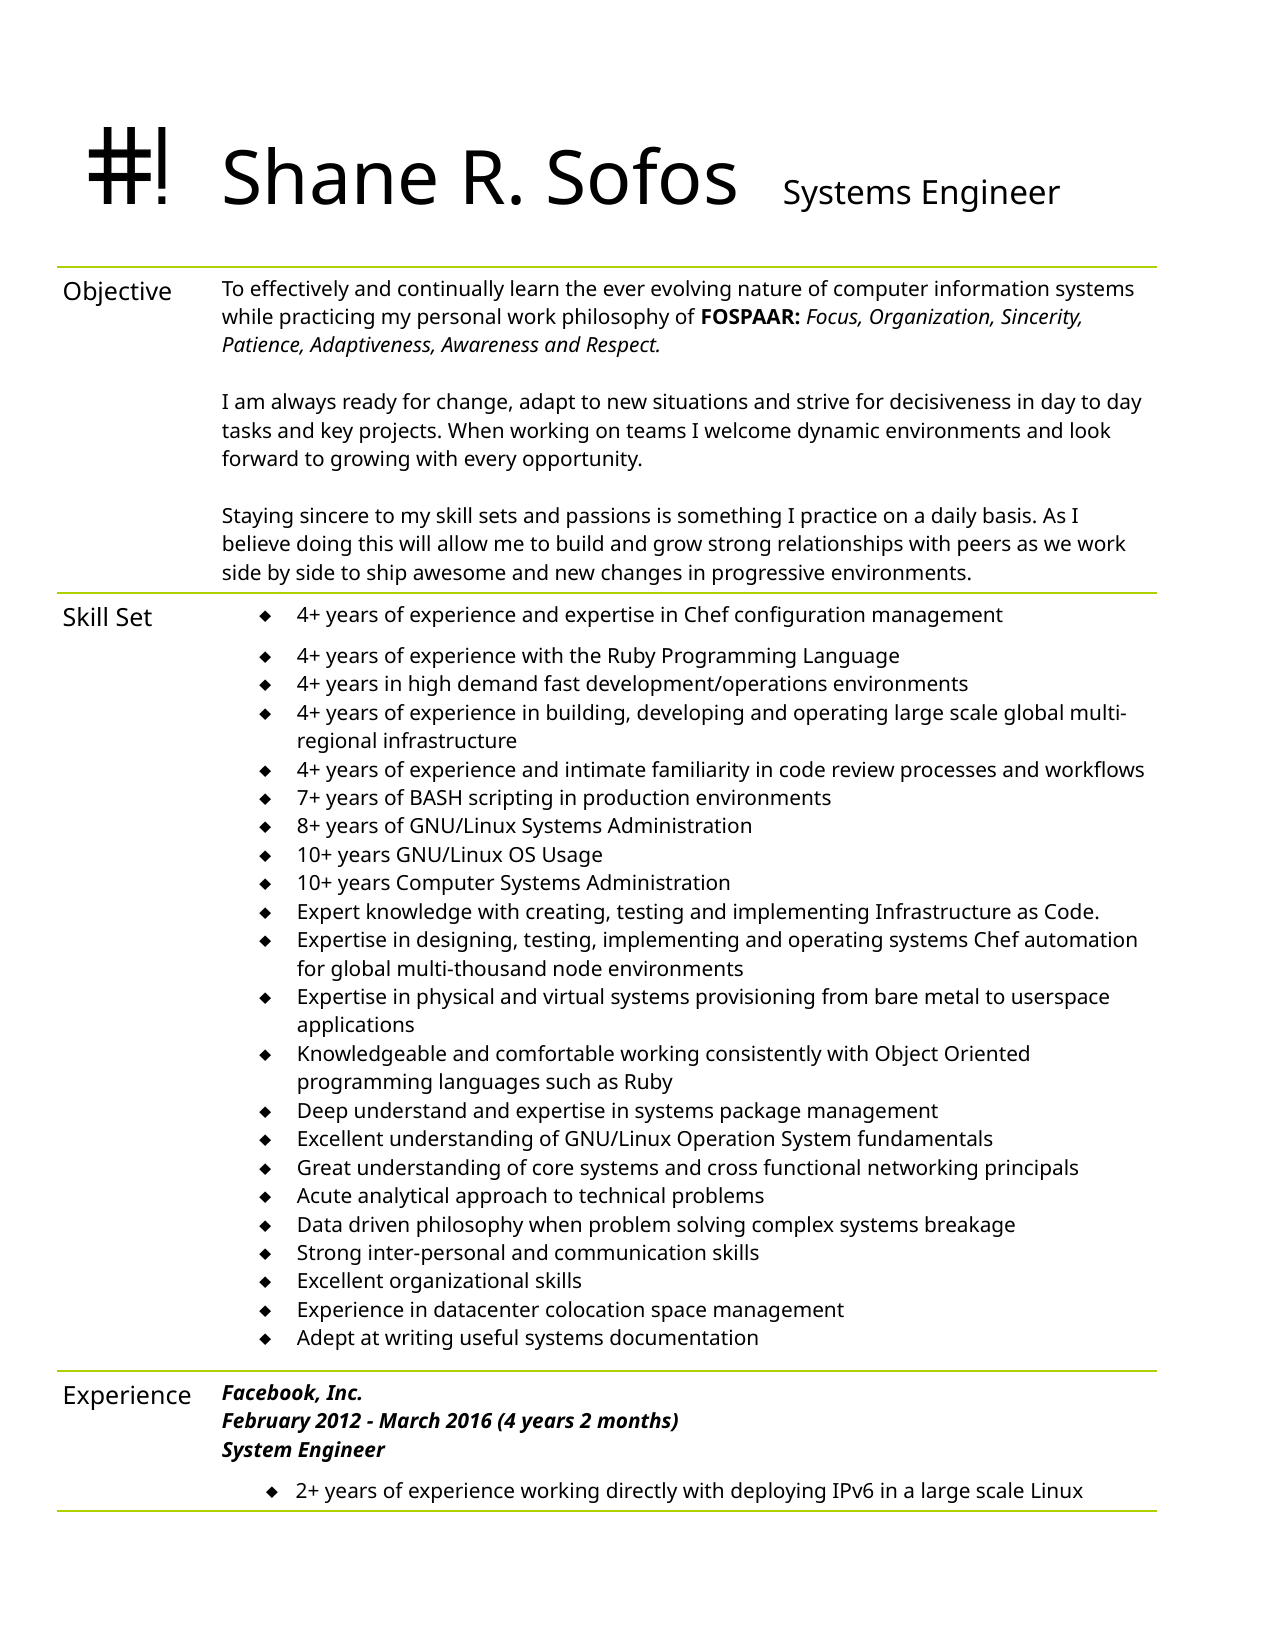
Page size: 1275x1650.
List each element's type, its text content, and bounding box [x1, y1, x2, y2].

table_cell Objective [57, 268, 216, 592]
table_cell Skill Set [57, 594, 216, 1370]
table_header [57, 118, 216, 266]
table_header Shane R. Sofos Systems Engineer [216, 118, 1157, 266]
picture [88, 127, 166, 204]
table_cell To effectively and continually learn the ever evolving nature of computer information systems while practicing my personal work philosophy of FOSPAAR: Focus, Organization, Sincerity, Patience, Adaptiveness, Awareness and Respect. I am always ready for change, adapt to new situations and strive for decisiveness in day to day tasks and key projects. When working on teams I welcome dynamic environments and look forward to growing with every opportunity. Staying sincere to my skill sets and passions is something I practice on a daily basis. As I believe doing this will allow me to build and grow strong relationships with peers as we work side by side to ship awesome and new changes in progressive environments. [216, 268, 1157, 592]
table_cell Experience [57, 1372, 216, 1510]
table_cell 4+ years of experience and expertise in Chef configuration management 4+ years of experience with the Ruby Programming Language 4+ years in high demand fast development/operations environments 4+ years of experience in building, developing and operating large scale global multi-regional infrastructure 4+ years of experience and intimate familiarity in code review processes and workflows 7+ years of BASH scripting in production environments 8+ years of GNU/Linux Systems Administration 10+ years GNU/Linux OS Usage 10+ years Computer Systems Administration Expert knowledge with creating, testing and implementing Infrastructure as Code. Expertise in designing, testing, implementing and operating systems Chef automation for global multi-thousand node environments Expertise in physical and virtual systems provisioning from bare metal to userspace applications Knowledgeable and comfortable working consistently with Object Oriented programming languages such as Ruby Deep understand and expertise in systems package management Excellent understanding of GNU/Linux Operation System fundamentals Great understanding of core systems and cross functional networking principals Acute analytical approach to technical problems Data driven philosophy when problem solving complex systems breakage Strong inter-personal and communication skills Excellent organizational skills Experience in datacenter colocation space management Adept at writing useful systems documentation [216, 594, 1157, 1370]
